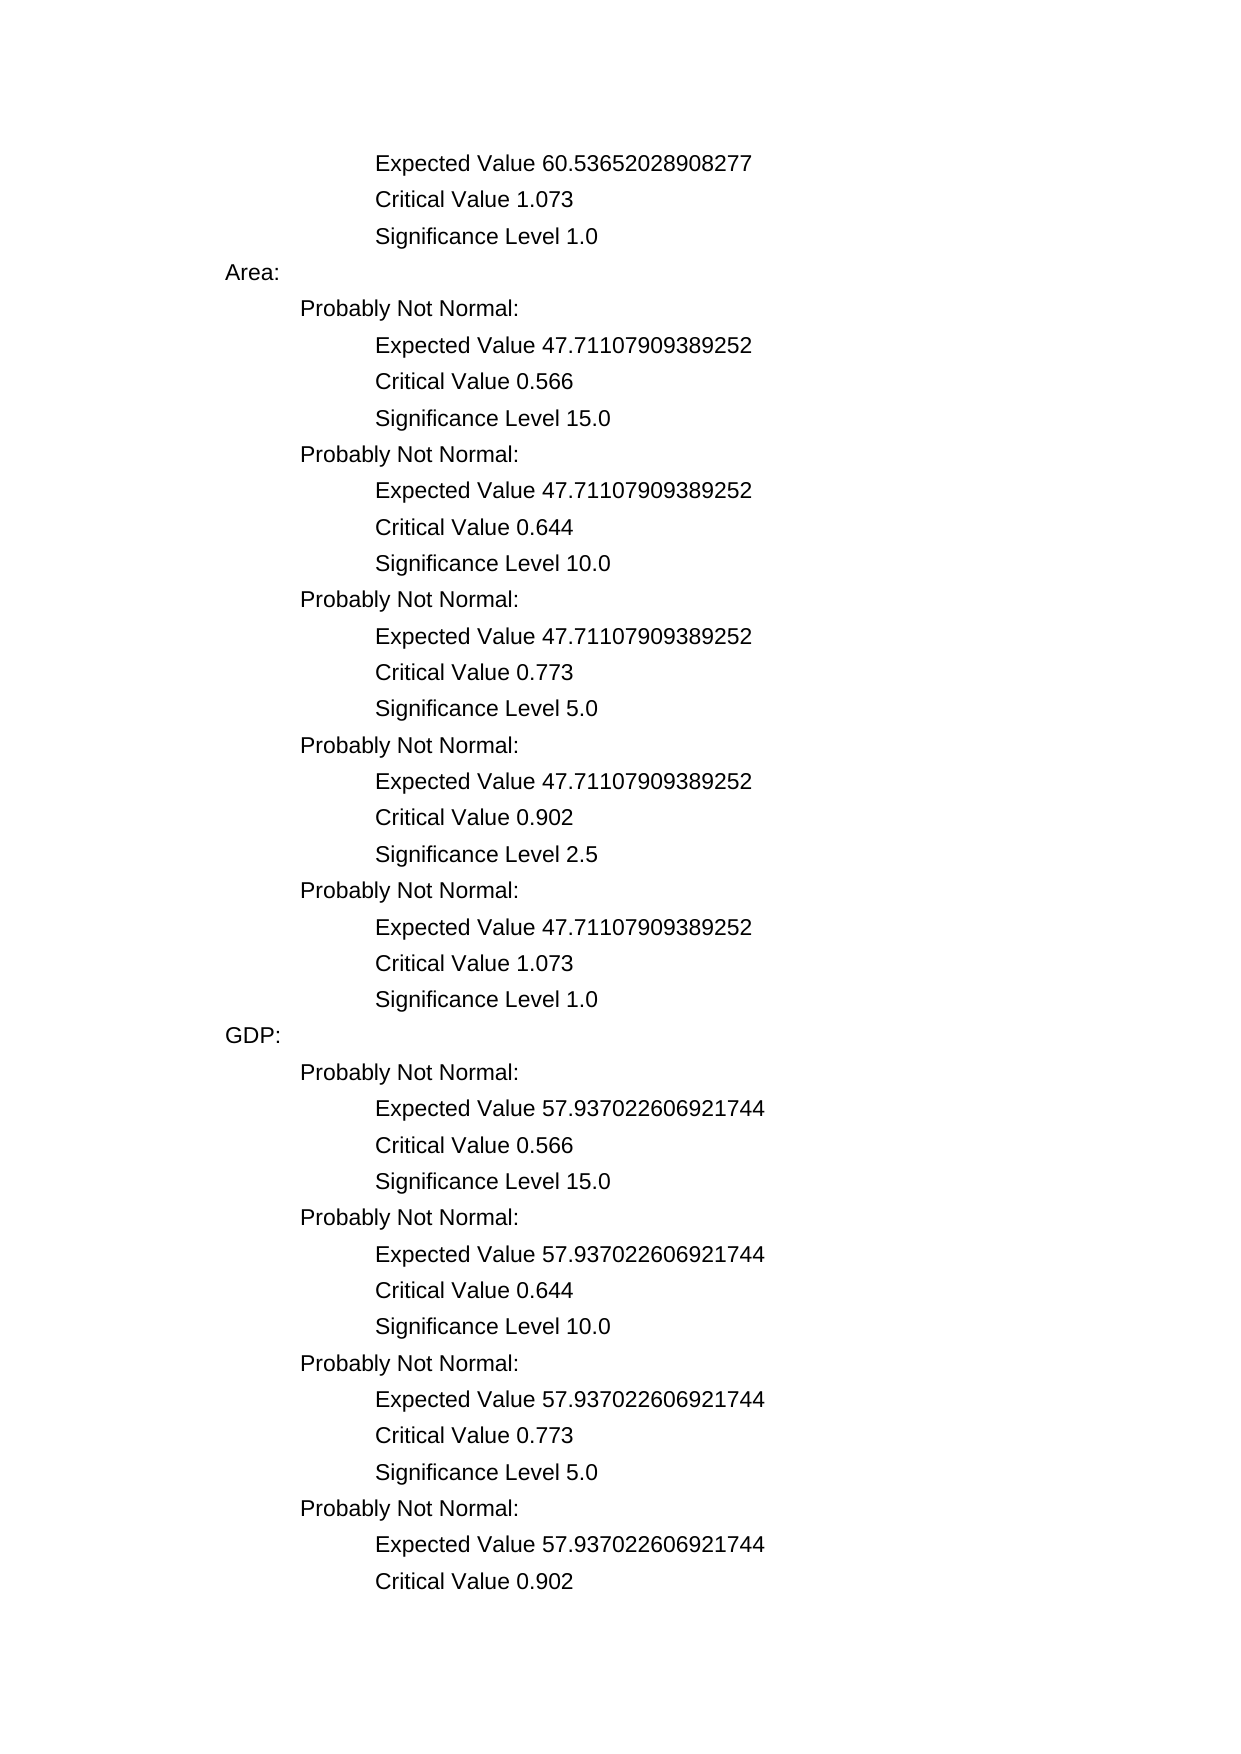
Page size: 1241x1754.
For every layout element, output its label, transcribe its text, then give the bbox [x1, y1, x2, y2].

text Significance Level 2.5 [150, 841, 1090, 867]
text Expected Value 60.53652028908277 [150, 150, 1090, 176]
text Probably Not Normal: [150, 586, 1090, 613]
text Probably Not Normal: [150, 1059, 1090, 1085]
text Critical Value 0.566 [150, 1132, 1090, 1158]
text Area: [150, 259, 1090, 285]
text Significance Level 15.0 [150, 404, 1090, 431]
text Critical Value 0.773 [150, 1422, 1090, 1449]
text Probably Not Normal: [150, 732, 1090, 758]
text Expected Value 47.71107909389252 [150, 332, 1090, 358]
text Significance Level 10.0 [150, 1313, 1090, 1340]
text Critical Value 0.902 [150, 1568, 1090, 1594]
text Expected Value 47.71107909389252 [150, 768, 1090, 794]
text Critical Value 0.566 [150, 368, 1090, 394]
text Critical Value 0.644 [150, 513, 1090, 540]
text Critical Value 1.073 [150, 950, 1090, 976]
text GDP: [150, 1022, 1090, 1049]
text Expected Value 47.71107909389252 [150, 913, 1090, 940]
text Probably Not Normal: [150, 1204, 1090, 1231]
text Probably Not Normal: [150, 877, 1090, 903]
text Critical Value 1.073 [150, 186, 1090, 213]
text Expected Value 57.937022606921744 [150, 1095, 1090, 1122]
text Expected Value 57.937022606921744 [150, 1241, 1090, 1267]
text Significance Level 1.0 [150, 223, 1090, 249]
text Significance Level 15.0 [150, 1168, 1090, 1194]
text Significance Level 10.0 [150, 550, 1090, 576]
text Critical Value 0.773 [150, 659, 1090, 685]
text Critical Value 0.644 [150, 1277, 1090, 1303]
text Expected Value 47.71107909389252 [150, 477, 1090, 503]
text Expected Value 57.937022606921744 [150, 1531, 1090, 1558]
text Significance Level 5.0 [150, 695, 1090, 722]
text Probably Not Normal: [150, 1350, 1090, 1376]
text Significance Level 1.0 [150, 986, 1090, 1012]
text Expected Value 47.71107909389252 [150, 623, 1090, 649]
text Significance Level 5.0 [150, 1459, 1090, 1485]
text Probably Not Normal: [150, 1495, 1090, 1521]
text Critical Value 0.902 [150, 804, 1090, 831]
text Probably Not Normal: [150, 295, 1090, 322]
text Probably Not Normal: [150, 441, 1090, 467]
text Expected Value 57.937022606921744 [150, 1386, 1090, 1412]
